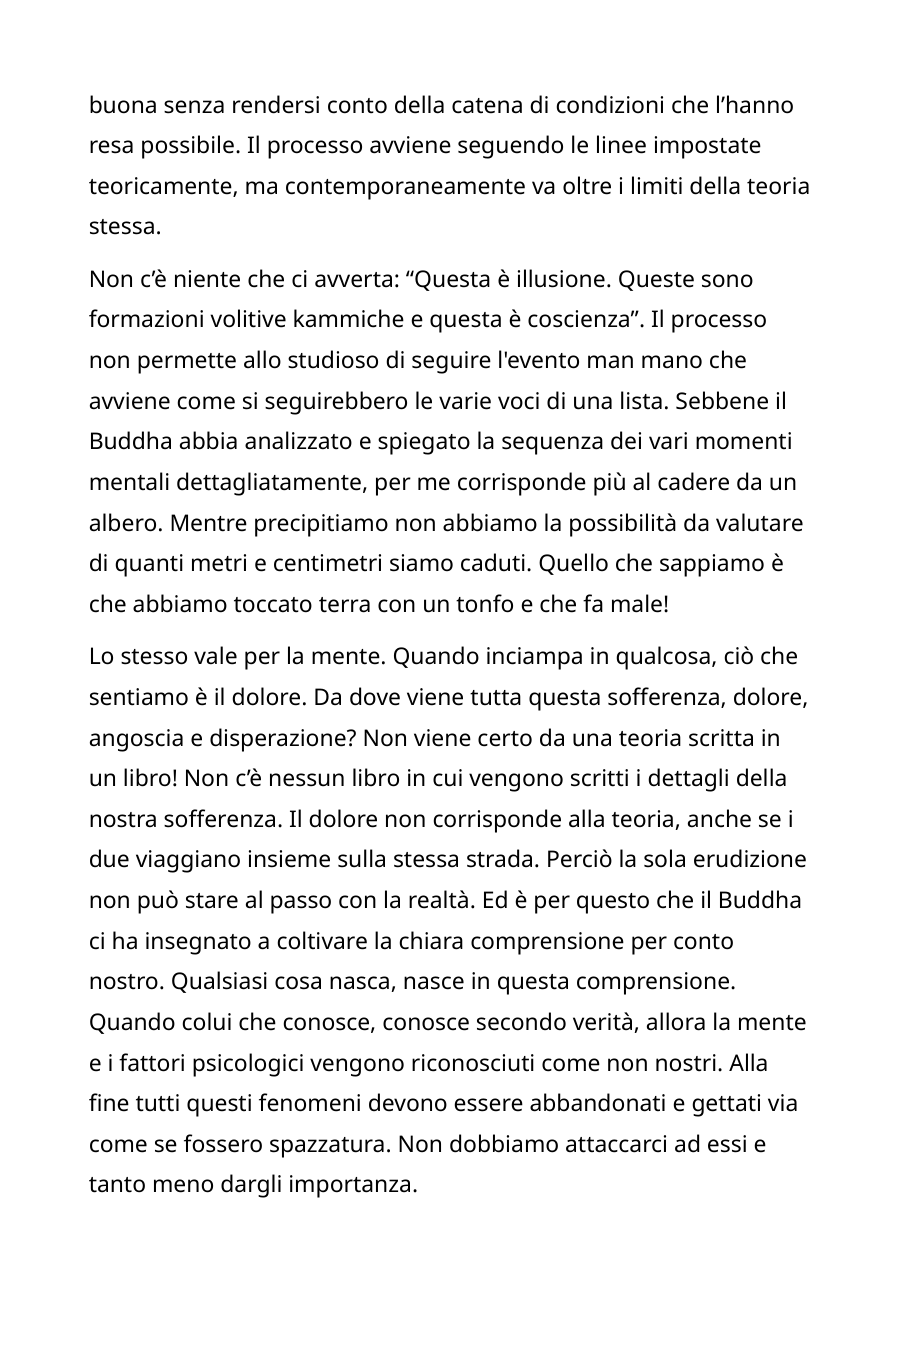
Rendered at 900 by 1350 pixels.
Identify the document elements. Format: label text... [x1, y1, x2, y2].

text buona senza rendersi conto della catena di condizioni che l’hanno resa possibile. Il processo avviene seguendo le linee impostate teoricamente, ma contemporaneamente va oltre i limiti della teoria stessa. [88, 88, 811, 242]
text Non c’è niente che ci avverta: “Questa è illusione. Queste sono formazioni volitive kammiche e questa è coscienza”. Il processo non permette allo studioso di seguire l'evento man mano che avviene come si seguirebbero le varie voci di una lista. Sebbene il Buddha abbia analizzato e spiegato la sequenza dei vari momenti mentali dettagliatamente, per me corrisponde più al cadere da un albero. Mentre precipitiamo non abbiamo la possibilità da valutare di quanti metri e centimetri siamo caduti. Quello che sappiamo è che abbiamo toccato terra con un tonfo e che fa male! [88, 263, 811, 619]
text Lo stesso vale per la mente. Quando inciampa in qualcosa, ciò che sentiamo è il dolore. Da dove viene tutta questa sofferenza, dolore, angoscia e disperazione? Non viene certo da una teoria scritta in un libro! Non c’è nessun libro in cui vengono scritti i dettagli della nostra sofferenza. Il dolore non corrisponde alla teoria, anche se i due viaggiano insieme sulla stessa strada. Perciò la sola erudizione non può stare al passo con la realtà. Ed è per questo che il Buddha ci ha insegnato a coltivare la chiara comprensione per conto nostro. Qualsiasi cosa nasca, nasce in questa comprensione. Quando colui che conosce, conosce secondo verità, allora la mente e i fattori psicologici vengono riconosciuti come non nostri. Alla fine tutti questi fenomeni devono essere abbandonati e gettati via come se fossero spazzatura. Non dobbiamo attaccarci ad essi e tanto meno dargli importanza. [88, 640, 811, 1199]
